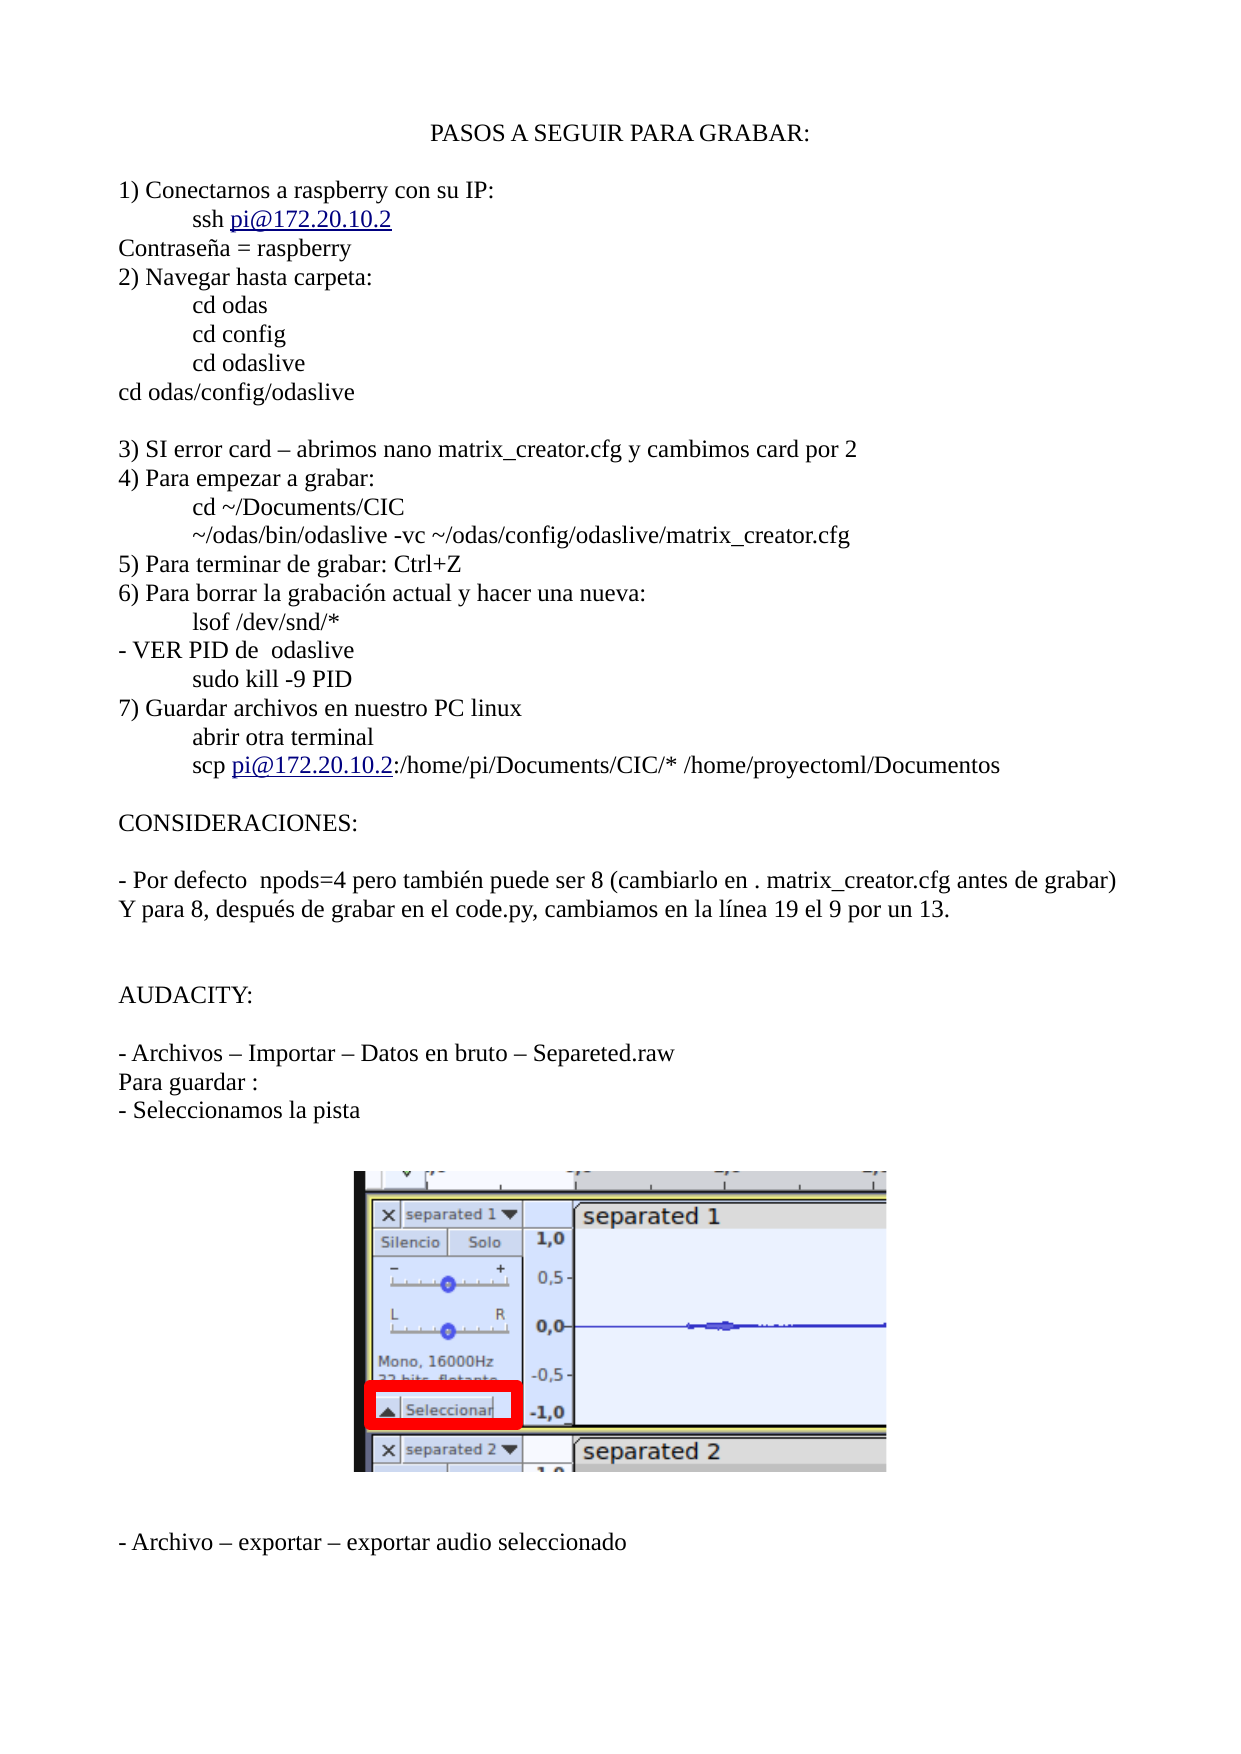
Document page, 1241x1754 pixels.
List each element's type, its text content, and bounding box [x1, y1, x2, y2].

text - Archivos – Importar – Datos en bruto – Separeted.raw [118, 1038, 1122, 1067]
text cd odas [118, 291, 1122, 319]
text 3) SI error card – abrimos nano matrix_creator.cfg y cambimos card por 2 [118, 434, 1122, 463]
text cd odas/config/odaslive [118, 377, 1122, 406]
text - Archivo – exportar – exportar audio seleccionado [118, 1527, 1122, 1556]
text ssh pi@172.20.10.2 [118, 204, 1122, 233]
text 5) Para terminar de grabar: Ctrl+Z [118, 549, 1122, 578]
text abrir otra terminal [118, 722, 1122, 751]
text 4) Para empezar a grabar: [118, 463, 1122, 492]
text scp pi@172.20.10.2:/home/pi/Documents/CIC/* /home/proyectoml/Documentos [118, 751, 1122, 779]
text PASOS A SEGUIR PARA GRABAR: [118, 118, 1122, 147]
text - Seleccionamos la pista [118, 1096, 1122, 1124]
text 2) Navegar hasta carpeta: [118, 262, 1122, 291]
text - Por defecto npods=4 pero también puede ser 8 (cambiarlo en . matrix_creator.cfg antes de grabar) Y para 8, después de grabar en el code.py, cambiamos en la línea 19 el 9 por un 13. [118, 866, 1122, 923]
text sudo kill -9 PID [118, 664, 1122, 693]
text 1) Conectarnos a raspberry con su IP: [118, 176, 1122, 204]
text cd ~/Documents/CIC [118, 492, 1122, 521]
text 6) Para borrar la grabación actual y hacer una nueva: [118, 578, 1122, 607]
text cd odaslive [118, 348, 1122, 377]
text Contraseña = raspberry [118, 233, 1122, 262]
text cd config [118, 319, 1122, 348]
text Para guardar : [118, 1067, 1122, 1096]
text ~/odas/bin/odaslive -vc ~/odas/config/odaslive/matrix_creator.cfg [118, 521, 1122, 549]
text 7) Guardar archivos en nuestro PC linux [118, 693, 1122, 722]
picture [353, 1171, 887, 1472]
text lsof /dev/snd/* [118, 607, 1122, 636]
text CONSIDERACIONES: [118, 808, 1122, 837]
text AUDACITY: [118, 981, 1122, 1009]
text - VER PID de odaslive [118, 636, 1122, 664]
